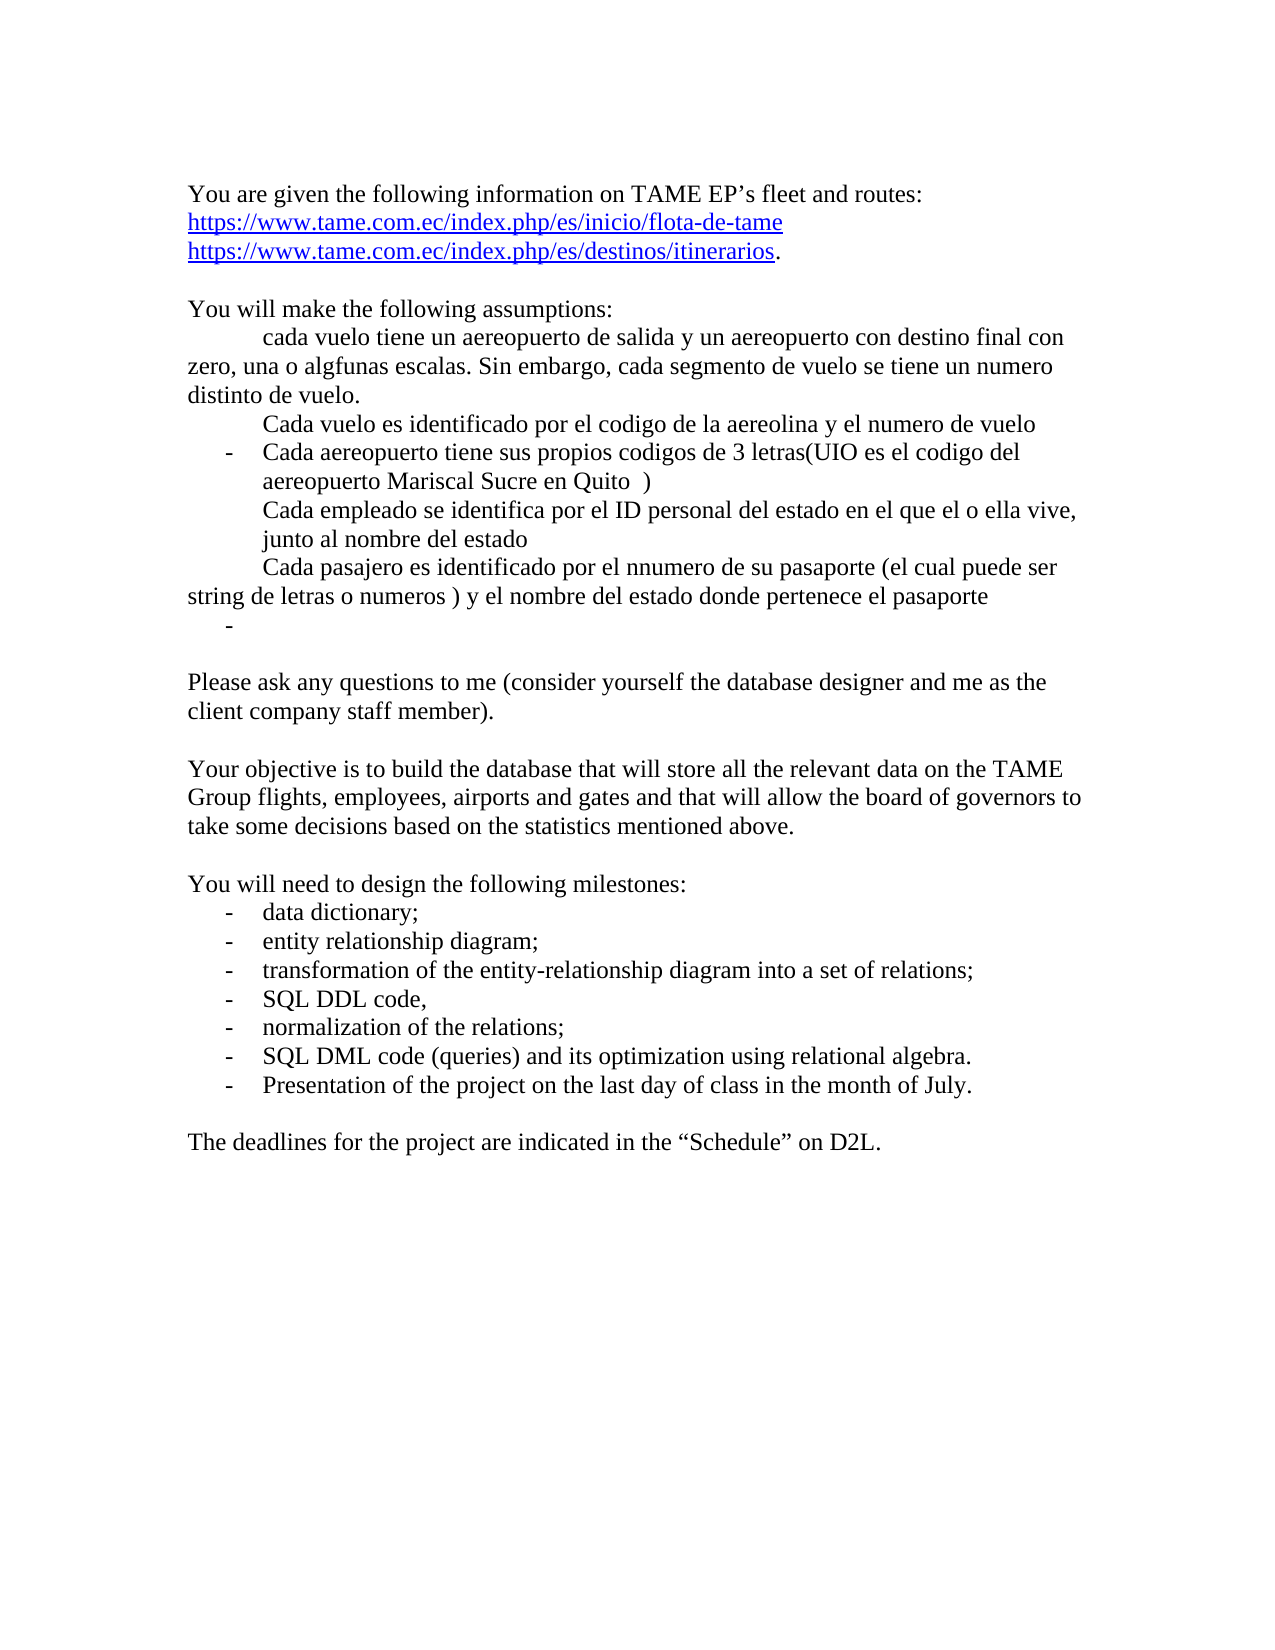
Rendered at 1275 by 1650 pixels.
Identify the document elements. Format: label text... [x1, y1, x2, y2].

list entity relationship diagram; [225, 926, 1087, 955]
text Please ask any questions to me (consider yourself the database designer and me as the client company staff member). [187, 667, 1087, 725]
text https://www.tame.com.ec/index.php/es/inicio/flota-de-tame [187, 207, 1087, 236]
text cada vuelo tiene un aereopuerto de salida y un aereopuerto con destino final con zero, una o algfunas escalas. Sin embargo, cada segmento de vuelo se tiene un numero distinto de vuelo. [187, 322, 1087, 409]
list SQL DDL code, [225, 984, 1087, 1012]
text The deadlines for the project are indicated in the “Schedule” on D2L. [187, 1127, 1087, 1156]
text Your objective is to build the database that will store all the relevant data on the TAME Group flights, employees, airports and gates and that will allow the board of governors to take some decisions based on the statistics mentioned above. [187, 754, 1087, 840]
text Cada vuelo es identificado por el codigo de la aereolina y el numero de vuelo [187, 409, 1087, 437]
list Presentation of the project on the last day of class in the month of July. [225, 1070, 1087, 1099]
list data dictionary; [225, 897, 1087, 926]
list normalization of the relations; [225, 1012, 1087, 1041]
list Cada empleado se identifica por el ID personal del estado en el que el o ella vive, junto al nombre del estado [225, 495, 1087, 552]
list transformation of the entity-relationship diagram into a set of relations; [225, 955, 1087, 984]
text Cada pasajero es identificado por el nnumero de su pasaporte (el cual puede ser string de letras o numeros ) y el nombre del estado donde pertenece el pasaporte [187, 552, 1087, 610]
list Cada aereopuerto tiene sus propios codigos de 3 letras(UIO es el codigo del aereopuerto Mariscal Sucre en Quito ) [225, 437, 1087, 495]
text https://www.tame.com.ec/index.php/es/destinos/itinerarios. [187, 236, 1087, 265]
text You will need to design the following milestones: [187, 869, 1087, 897]
text You will make the following assumptions: [187, 294, 1087, 322]
text You are given the following information on TAME EP’s fleet and routes: [187, 179, 1087, 207]
list SQL DML code (queries) and its optimization using relational algebra. [225, 1041, 1087, 1070]
